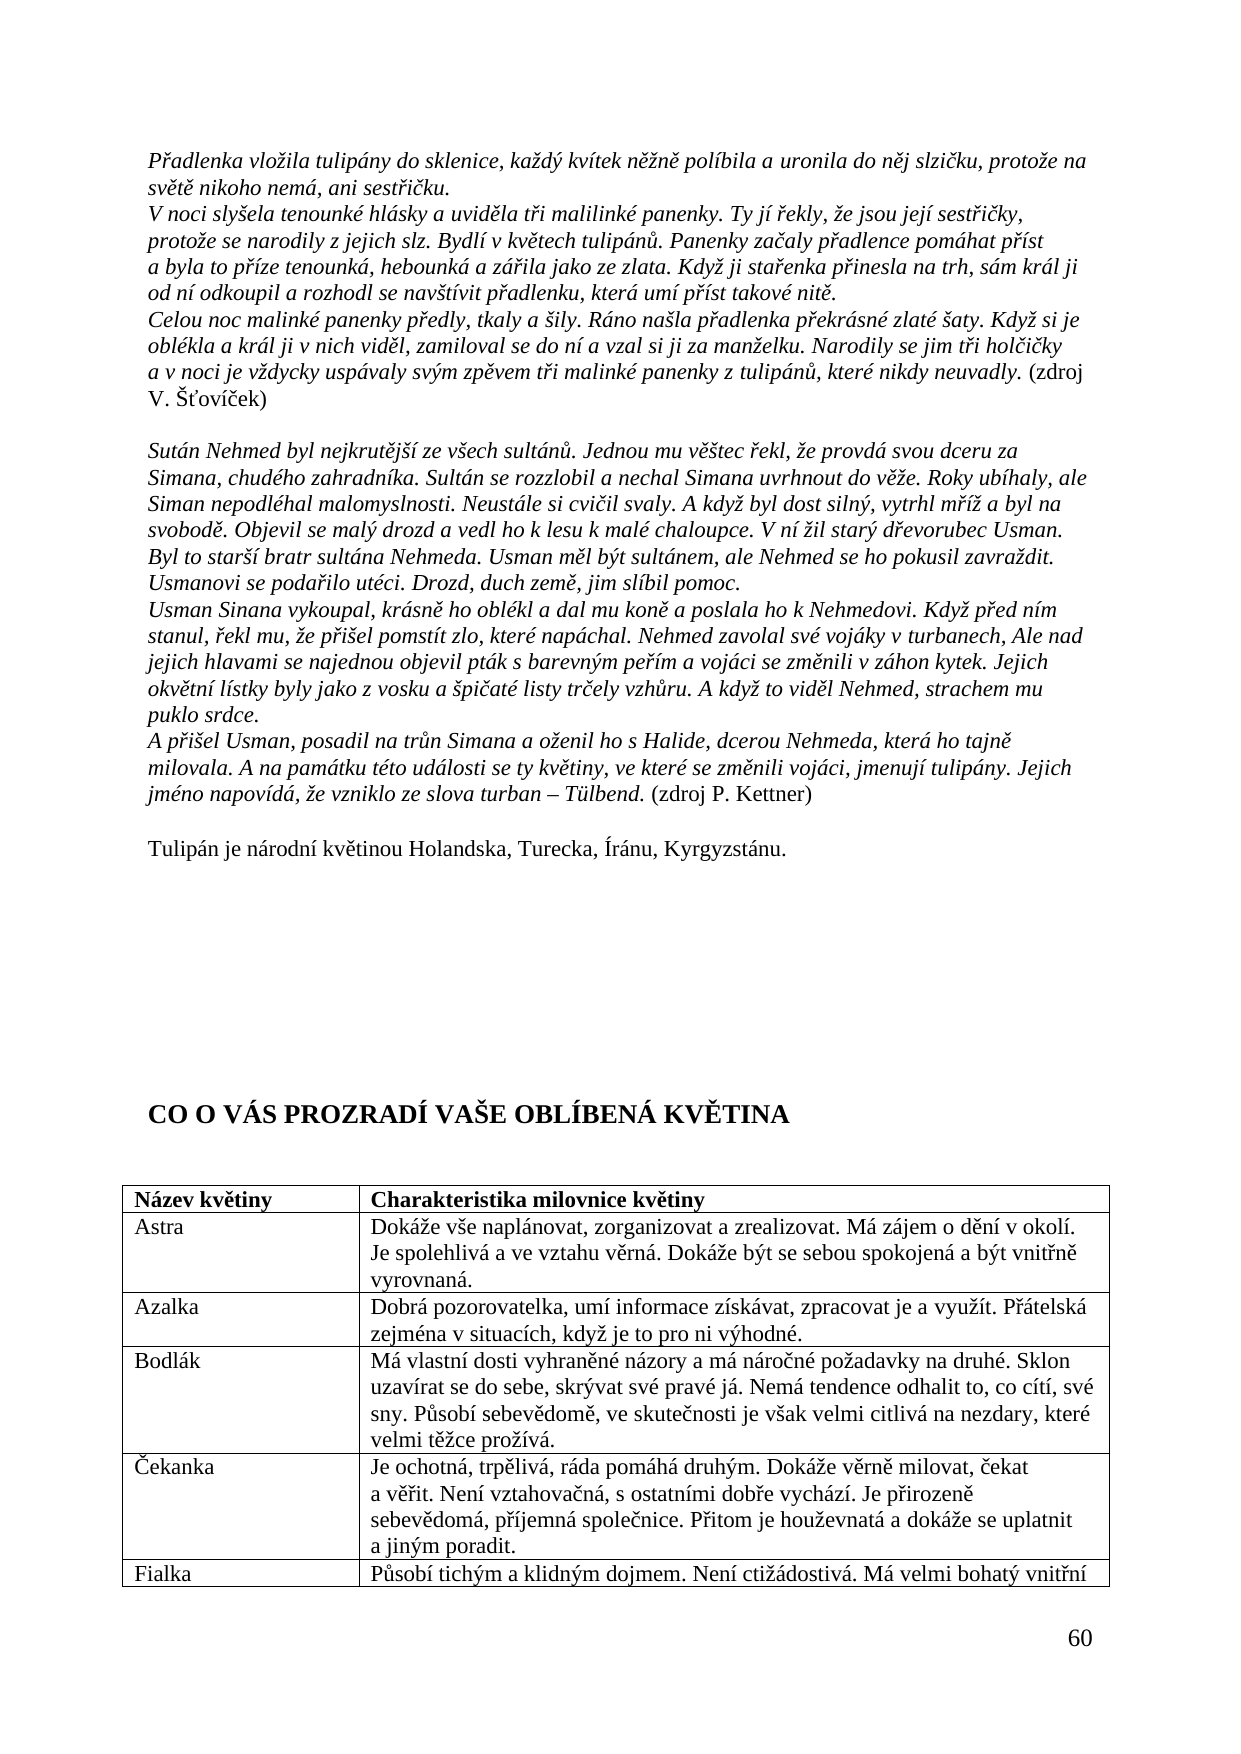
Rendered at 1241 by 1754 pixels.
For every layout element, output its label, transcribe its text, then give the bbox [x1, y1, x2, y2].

table_cell Dokáže vše naplánovat, zorganizovat a zrealizovat. Má zájem o dění v okolí. Je spolehlivá a ve vztahu věrná. Dokáže být se sebou spokojená a být vnitřně vyrovnaná. [360, 1213, 1109, 1292]
table_cell Dobrá pozorovatelka, umí informace získávat, zpracovat je a využít. Přátelská zejména v situacích, když je to pro ni výhodné. [360, 1293, 1109, 1346]
table_cell Bodlák [123, 1347, 359, 1452]
table_cell Fialka [123, 1560, 359, 1586]
text Tulipán je národní květinou Holandska, Turecka, Íránu, Kyrgyzstánu. [148, 835, 1093, 862]
table_cell Astra [123, 1213, 359, 1292]
table_cell Působí tichým a klidným dojmem. Není ctižádostivá. Má velmi bohatý vnitřní [360, 1560, 1109, 1586]
table_cell Má vlastní dosti vyhraněné názory a má náročné požadavky na druhé. Sklon uzavírat se do sebe, skrývat své pravé já. Nemá tendence odhalit to, co cítí, své sny. Působí sebevědomě, ve skutečnosti je však velmi citlivá na nezdary, které velmi těžce prožívá. [360, 1347, 1109, 1452]
table_header Název květiny [123, 1186, 359, 1212]
table_header Charakteristika milovnice květiny [360, 1186, 1109, 1212]
text CO O VÁS PROZRADÍ VAŠE OBLÍBENÁ KVĚTINA [148, 1098, 1093, 1129]
table_cell Azalka [123, 1293, 359, 1346]
text Sután Nehmed byl nejkrutější ze všech sultánů. Jednou mu věštec řekl, že provdá svou dceru za Simana, chudého zahradníka. Sultán se rozzlobil a nechal Simana uvrhnout do věže. Roky ubíhaly, ale Siman nepodléhal malomyslnosti. Neustále si cvičil svaly. A když byl dost silný, vytrhl mříž a byl na svobodě. Objevil se malý drozd a vedl ho k lesu k malé chaloupce. V ní žil starý dřevorubec Usman. Byl to starší bratr sultána Nehmeda. Usman měl být sultánem, ale Nehmed se ho pokusil zavraždit. Usmanovi se podařilo utéci. Drozd, duch země, jim slíbil pomoc. [148, 437, 1093, 596]
text A přišel Usman, posadil na trůn Simana a oženil ho s Halide, dcerou Nehmeda, která ho tajně milovala. A na památku této události se ty květiny, ve které se změnili vojáci, jmenují tulipány. Jejich jméno napovídá, že vzniklo ze slova turban – Tülbend. (zdroj P. Kettner) [148, 727, 1093, 806]
table_cell Je ochotná, trpělivá, ráda pomáhá druhým. Dokáže věrně milovat, čekat a věřit. Není vztahovačná, s ostatními dobře vychází. Je přirozeně sebevědomá, příjemná společnice. Přitom je houževnatá a dokáže se uplatnit a jiným poradit. [360, 1454, 1109, 1559]
text Přadlenka vložila tulipány do sklenice, každý kvítek něžně políbila a uronila do něj slzičku, protože na světě nikoho nemá, ani sestřičku. [148, 148, 1093, 200]
text V noci slyšela tenounké hlásky a uviděla tři malilinké panenky. Ty jí řekly, že jsou její sestřičky, protože se narodily z jejich slz. Bydlí v květech tulipánů. Panenky začaly přadlence pomáhat příst a byla to příze tenounká, hebounká a zářila jako ze zlata. Když ji stařenka přinesla na trh, sám král ji od ní odkoupil a rozhodl se navštívit přadlenku, která umí příst takové nitě. [148, 200, 1093, 306]
text Usman Sinana vykoupal, krásně ho oblékl a dal mu koně a poslala ho k Nehmedovi. Když před ním stanul, řekl mu, že přišel pomstít zlo, které napáchal. Nehmed zavolal své vojáky v turbanech, Ale nad jejich hlavami se najednou objevil pták s barevným peřím a vojáci se změnili v záhon kytek. Jejich okvětní lístky byly jako z vosku a špičaté listy trčely vzhůru. A když to viděl Nehmed, strachem mu puklo srdce. [148, 596, 1093, 727]
table_cell Čekanka [123, 1454, 359, 1559]
text Celou noc malinké panenky předly, tkaly a šily. Ráno našla přadlenka překrásné zlaté šaty. Když si je oblékla a král ji v nich viděl, zamiloval se do ní a vzal si ji za manželku. Narodily se jim tři holčičky a v noci je vždycky uspávaly svým zpěvem tři malinké panenky z tulipánů, které nikdy neuvadly. (zdroj V. Šťovíček) [148, 306, 1093, 411]
